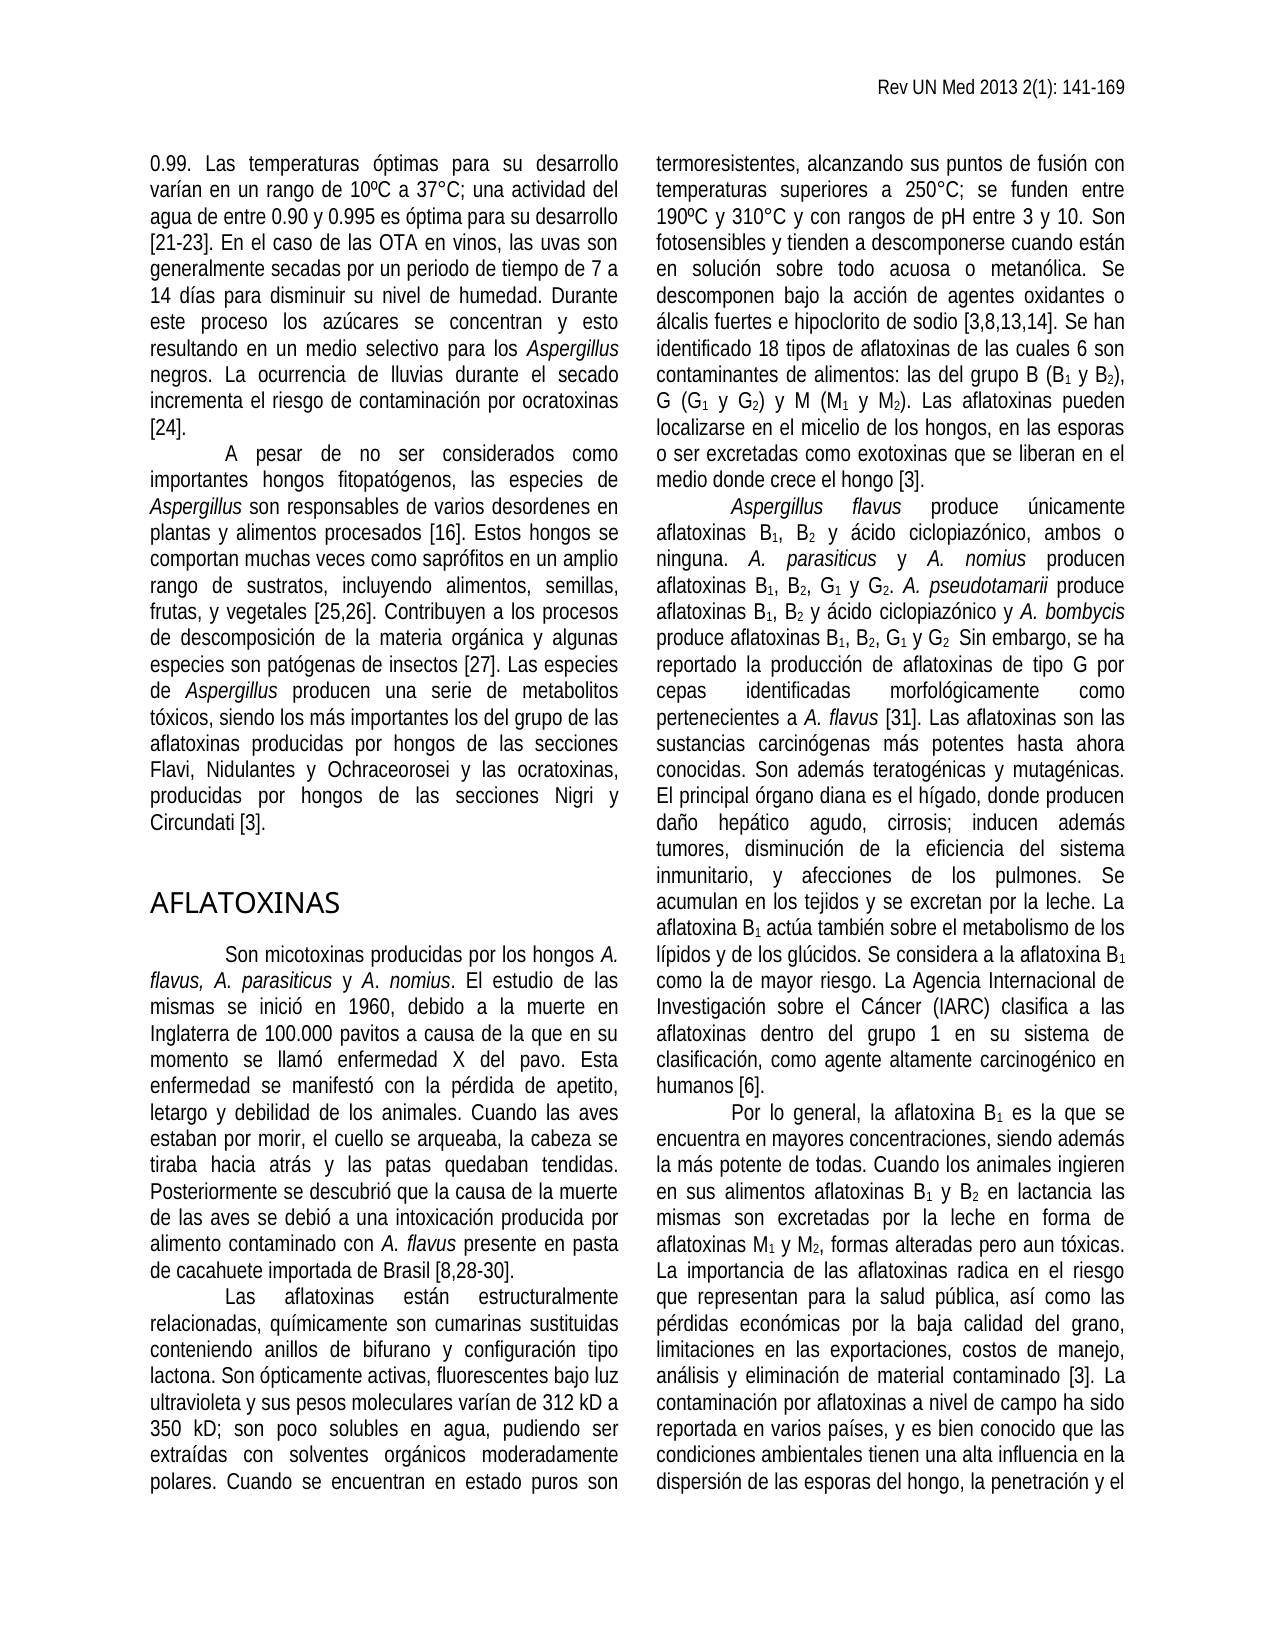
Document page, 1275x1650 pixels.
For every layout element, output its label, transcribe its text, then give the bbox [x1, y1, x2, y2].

text 0.99. Las temperaturas óptimas para su desarrollo varían en un rango de 10ºC a 37°C; una actividad del agua de entre 0.90 y 0.995 es óptima para su desarrollo [21-23]. En el caso de las OTA en vinos, las uvas son generalmente secadas por un periodo de tiempo de 7 a 14 días para disminuir su nivel de humedad. Durante este proceso los azúcares se concentran y esto resultando en un medio selectivo para los Aspergillus negros. La ocurrencia de lluvias durante el secado incrementa el riesgo de contaminación por ocratoxinas [24]. [150, 150, 619, 440]
text termoresistentes, alcanzando sus puntos de fusión con temperaturas superiores a 250°C; se funden entre 190ºC y 310°C y con rangos de pH entre 3 y 10. Son fotosensibles y tienden a descomponerse cuando están en solución sobre todo acuosa o metanólica. Se descomponen bajo la acción de agentes oxidantes o álcalis fuertes e hipoclorito de sodio [3,8,13,14]. Se han identificado 18 tipos de aflatoxinas de las cuales 6 son contaminantes de alimentos: las del grupo B (B1 y B2), G (G1 y G2) y M (M1 y M2). Las aflatoxinas pueden localizarse en el micelio de los hongos, en las esporas o ser excretadas como exotoxinas que se liberan en el medio donde crece el hongo [3]. [656, 150, 1125, 493]
text Por lo general, la aflatoxina B1 es la que se encuentra en mayores concentraciones, siendo además la más potente de todas. Cuando los animales ingieren en sus alimentos aflatoxinas B1 y B2 en lactancia las mismas son excretadas por la leche en forma de aflatoxinas M1 y M2, formas alteradas pero aun tóxicas. La importancia de las aflatoxinas radica en el riesgo que representan para la salud pública, así como las pérdidas económicas por la baja calidad del grano, limitaciones en las exportaciones, costos de manejo, análisis y eliminación de material contaminado [3]. La contaminación por aflatoxinas a nivel de campo ha sido reportada en varios países, y es bien conocido que las condiciones ambientales tienen una alta influencia en la dispersión de las esporas del hongo, la penetración y el [656, 1099, 1125, 1494]
text Son micotoxinas producidas por los hongos A. flavus, A. parasiticus y A. nomius. El estudio de las mismas se inició en 1960, debido a la muerte en Inglaterra de 100.000 pavitos a causa de la que en su momento se llamó enfermedad X del pavo. Esta enfermedad se manifestó con la pérdida de apetito, letargo y debilidad de los animales. Cuando las aves estaban por morir, el cuello se arqueaba, la cabeza se tiraba hacia atrás y las patas quedaban tendidas. Posteriormente se descubrió que la causa de la muerte de las aves se debió a una intoxicación producida por alimento contaminado con A. flavus presente en pasta de cacahuete importada de Brasil [8,28-30]. [150, 941, 619, 1283]
text Las aflatoxinas están estructuralmente relacionadas, químicamente son cumarinas sustituidas conteniendo anillos de bifurano y configuración tipo lactona. Son ópticamente activas, fluorescentes bajo luz ultravioleta y sus pesos moleculares varían de 312 kD a 350 kD; son poco solubles en agua, pudiendo ser extraídas con solventes orgánicos moderadamente polares. Cuando se encuentran en estado puros son [150, 1283, 619, 1494]
text A pesar de no ser considerados como importantes hongos fitopatógenos, las especies de Aspergillus son responsables de varios desordenes en plantas y alimentos procesados [16]. Estos hongos se comportan muchas veces como saprófitos en un amplio rango de sustratos, incluyendo alimentos, semillas, frutas, y vegetales [25,26]. Contribuyen a los procesos de descomposición de la materia orgánica y algunas especies son patógenas de insectos [27]. Las especies de Aspergillus producen una serie de metabolitos tóxicos, siendo los más importantes los del grupo de las aflatoxinas producidas por hongos de las secciones Flavi, Nidulantes y Ochraceorosei y las ocratoxinas, producidas por hongos de las secciones Nigri y Circundati [3]. [150, 440, 619, 835]
text Aspergillus flavus produce únicamente aflatoxinas B1, B2 y ácido ciclopiazónico, ambos o ninguna. A. parasiticus y A. nomius producen aflatoxinas B1, B2, G1 y G2. A. pseudotamarii produce aflatoxinas B1, B2 y ácido ciclopiazónico y A. bombycis produce aflatoxinas B1, B2, G1 y G2 Sin embargo, se ha reportado la producción de aflatoxinas de tipo G por cepas identificadas morfológicamente como pertenecientes a A. flavus [31]. Las aflatoxinas son las sustancias carcinógenas más potentes hasta ahora conocidas. Son además teratogénicas y mutagénicas. El principal órgano diana es el hígado, donde producen daño hepático agudo, cirrosis; inducen además tumores, disminución de la eficiencia del sistema inmunitario, y afecciones de los pulmones. Se acumulan en los tejidos y se excretan por la leche. La aflatoxina B1 actúa también sobre el metabolismo de los lípidos y de los glúcidos. Se considera a la aflatoxina B1 como la de mayor riesgo. La Agencia Internacional de Investigación sobre el Cáncer (IARC) clasifica a las aflatoxinas dentro del grupo 1 en su sistema de clasificación, como agente altamente carcinogénico en humanos [6]. [656, 493, 1125, 1099]
subtitle AFLATOXINAS [150, 882, 619, 922]
